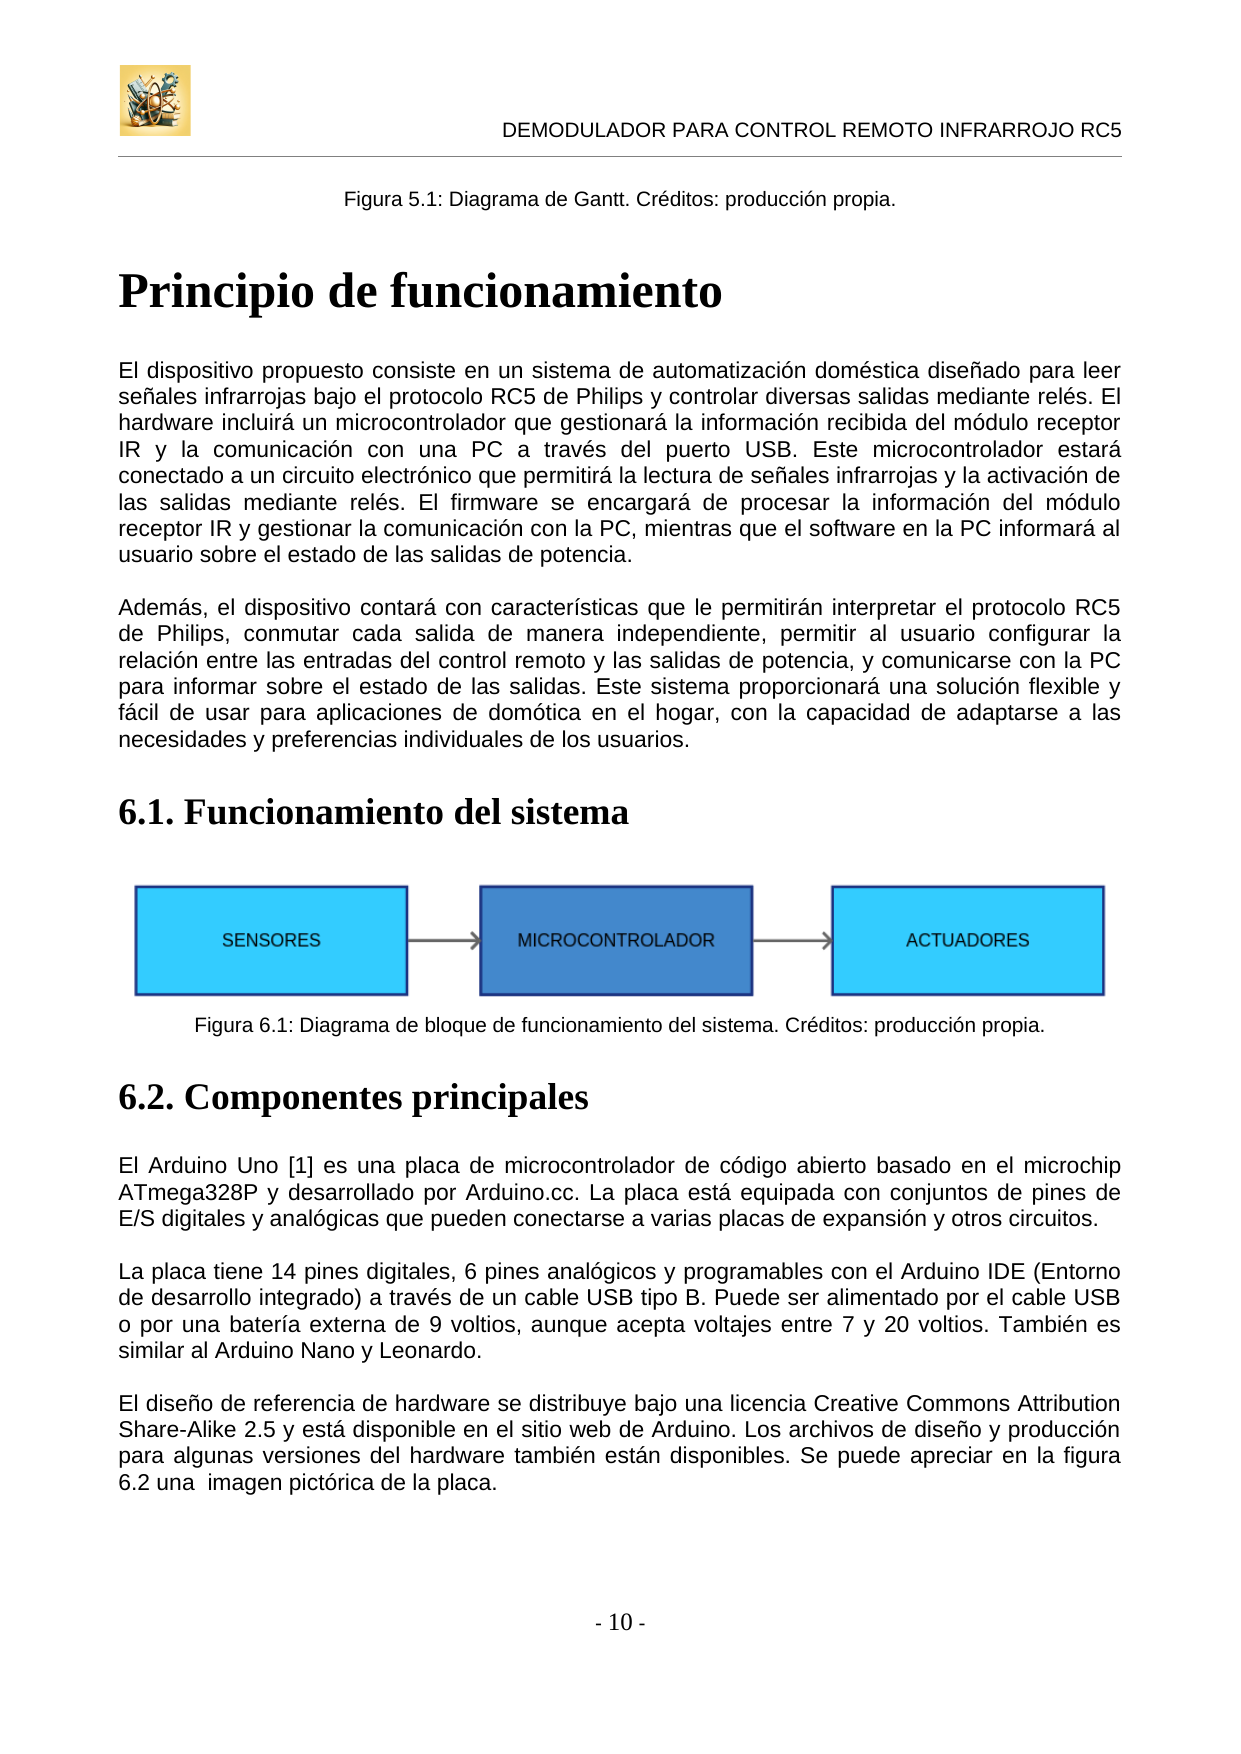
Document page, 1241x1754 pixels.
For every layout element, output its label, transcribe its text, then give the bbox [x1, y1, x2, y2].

text La placa tiene 14 pines digitales, 6 pines analógicos y programables con el Arduino IDE (Entorno de desarrollo integrado) a través de un cable USB tipo B. Puede ser alimentado por el cable USB o por una batería externa de 9 voltios, aunque acepta voltajes entre 7 y 20 voltios. También es similar al Arduino Nano y Leonardo. [118, 1258, 1122, 1363]
text Figura 6.1: Diagrama de bloque de funcionamiento del sistema. Créditos: producción propia. [118, 1014, 1122, 1037]
text Figura 5.1: Diagrama de Gantt. Créditos: producción propia. [118, 186, 1122, 210]
text Además, el dispositivo contará con características que le permitirán interpretar el protocolo RC5 de Philips, conmutar cada salida de manera independiente, permitir al usuario configurar la relación entre las entradas del control remoto y las salidas de potencia, y comunicarse con la PC para informar sobre el estado de las salidas. Este sistema proporcionará una solución flexible y fácil de usar para aplicaciones de domótica en el hogar, con la capacidad de adaptarse a las necesidades y preferencias individuales de los usuarios. [118, 594, 1122, 752]
subtitle 6.2. Componentes principales [118, 1074, 1122, 1118]
text El diseño de referencia de hardware se distribuye bajo una licencia Creative Commons Attribution Share-Alike 2.5 y está disponible en el sitio web de Arduino. Los archivos de diseño y producción para algunas versiones del hardware también están disponibles. Se puede apreciar en la figura 6.2 una imagen pictórica de la placa. [118, 1389, 1122, 1495]
picture [118, 867, 1123, 1014]
subtitle Principio de funcionamiento [118, 260, 1122, 318]
text El dispositivo propuesto consiste en un sistema de automatización doméstica diseñado para leer señales infrarrojas bajo el protocolo RC5 de Philips y controlar diversas salidas mediante relés. El hardware incluirá un microcontrolador que gestionará la información recibida del módulo receptor IR y la comunicación con una PC a través del puerto USB. Este microcontrolador estará conectado a un circuito electrónico que permitirá la lectura de señales infrarrojas y la activación de las salidas mediante relés. El firmware se encargará de procesar la información del módulo receptor IR y gestionar la comunicación con la PC, mientras que el software en la PC informará al usuario sobre el estado de las salidas de potencia. [118, 357, 1122, 567]
picture [119, 65, 191, 136]
subtitle 6.1. Funcionamiento del sistema [118, 789, 1122, 833]
text El Arduino Uno [1] es una placa de microcontrolador de código abierto basado en el microchip ATmega328P y desarrollado por Arduino.cc. La placa está equipada con conjuntos de pines de E/S digitales y analógicas que pueden conectarse a varias placas de expansión y otros circuitos. [118, 1152, 1122, 1231]
